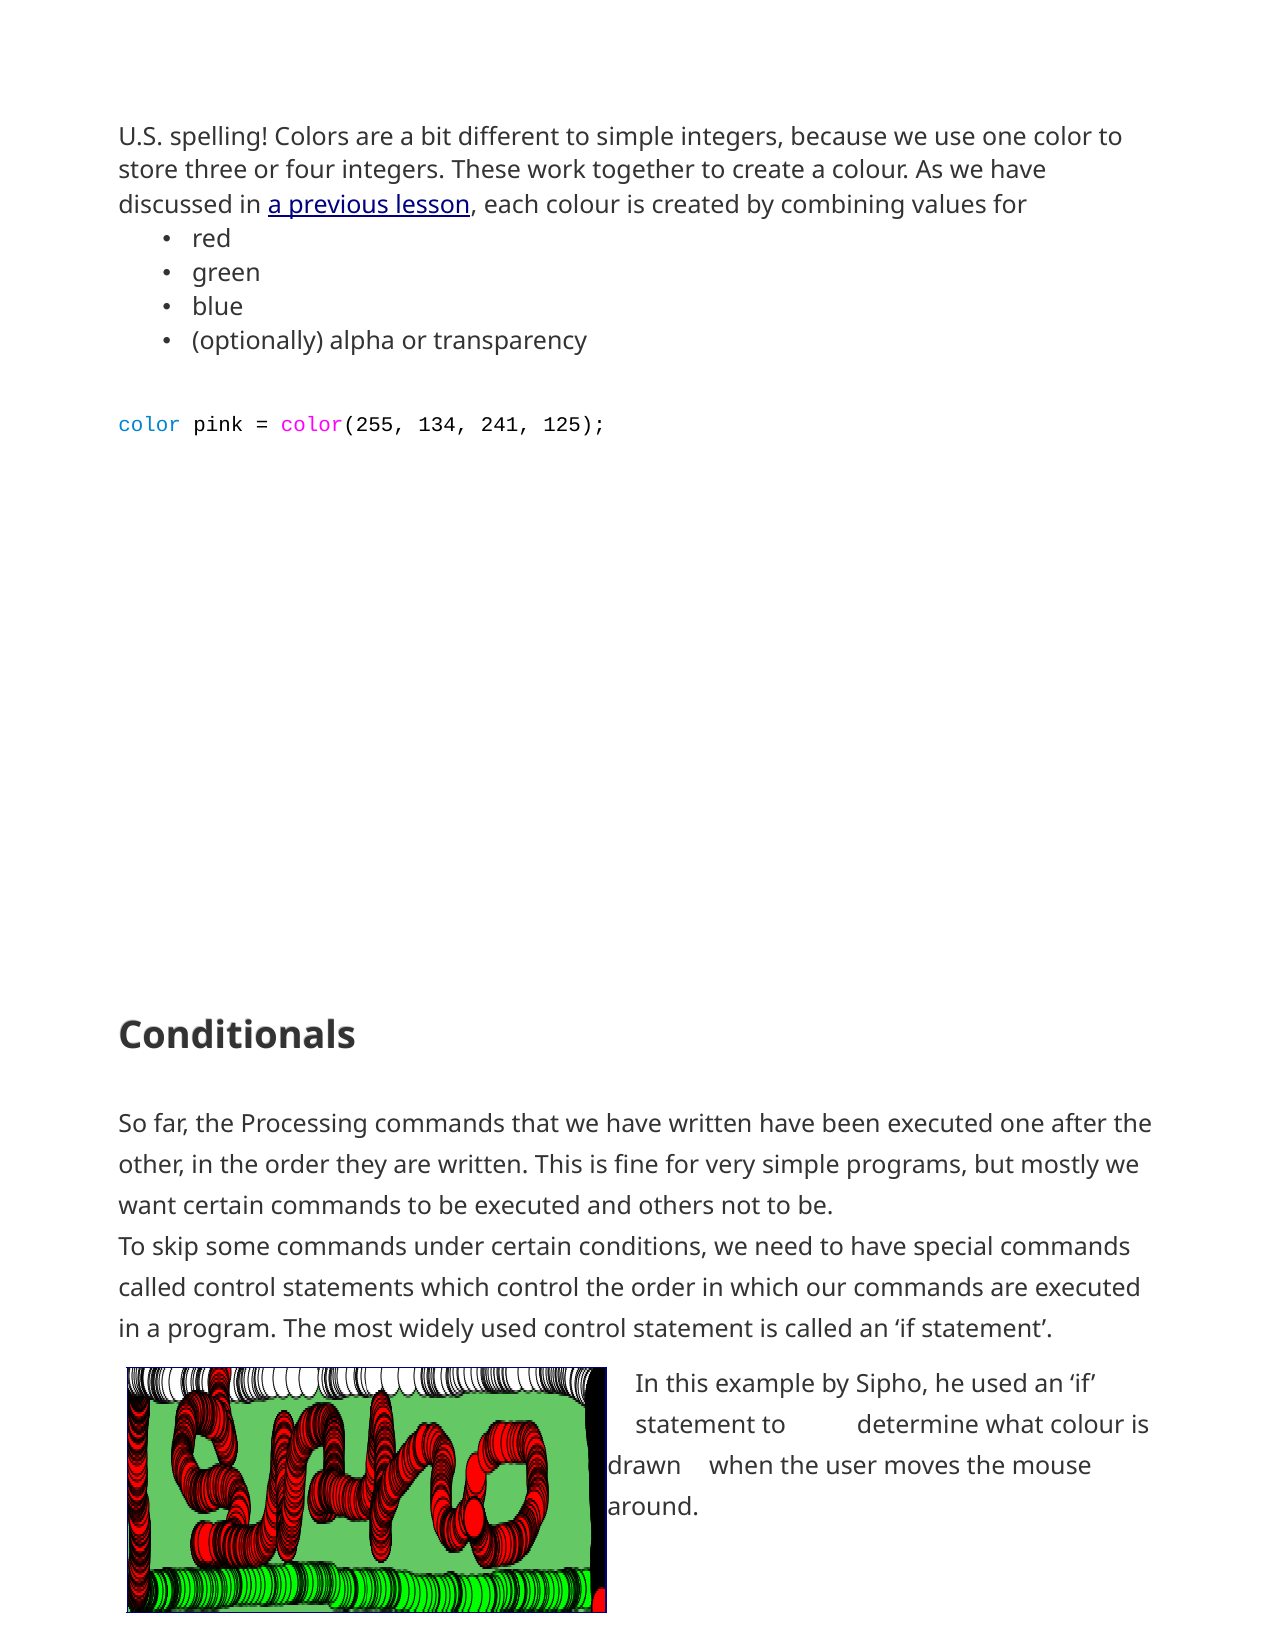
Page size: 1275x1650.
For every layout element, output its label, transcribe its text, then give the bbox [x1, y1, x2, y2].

picture [128, 1368, 605, 1612]
text U.S. spelling! Colors are a bit different to simple integers, because we use one color to store three or four integers. These work together to create a colour. As we have discussed in a previous lesson, each colour is created by combining values for [118, 118, 1157, 220]
text In this example by Sipho, he used an ‘if’ statement to determine what colour is drawn when the user moves the mouse around. [607, 1366, 1157, 1522]
list red [162, 220, 1157, 254]
subtitle Conditionals [118, 1008, 1157, 1059]
text So far, the Processing commands that we have written have been executed one after the other, in the order they are written. This is fine for very simple programs, but mostly we want certain commands to be executed and others not to be. To skip some commands under certain conditions, we need to have special commands called control statements which control the order in which our commands are executed in a program. The most widely used control statement is called an ‘if statement’. [118, 1106, 1157, 1344]
text [118, 1366, 606, 1612]
list blue [162, 288, 1157, 322]
list green [162, 254, 1157, 288]
text color pink = color(255, 134, 241, 125); [118, 414, 1157, 438]
list (optionally) alpha or transparency [162, 322, 1157, 357]
